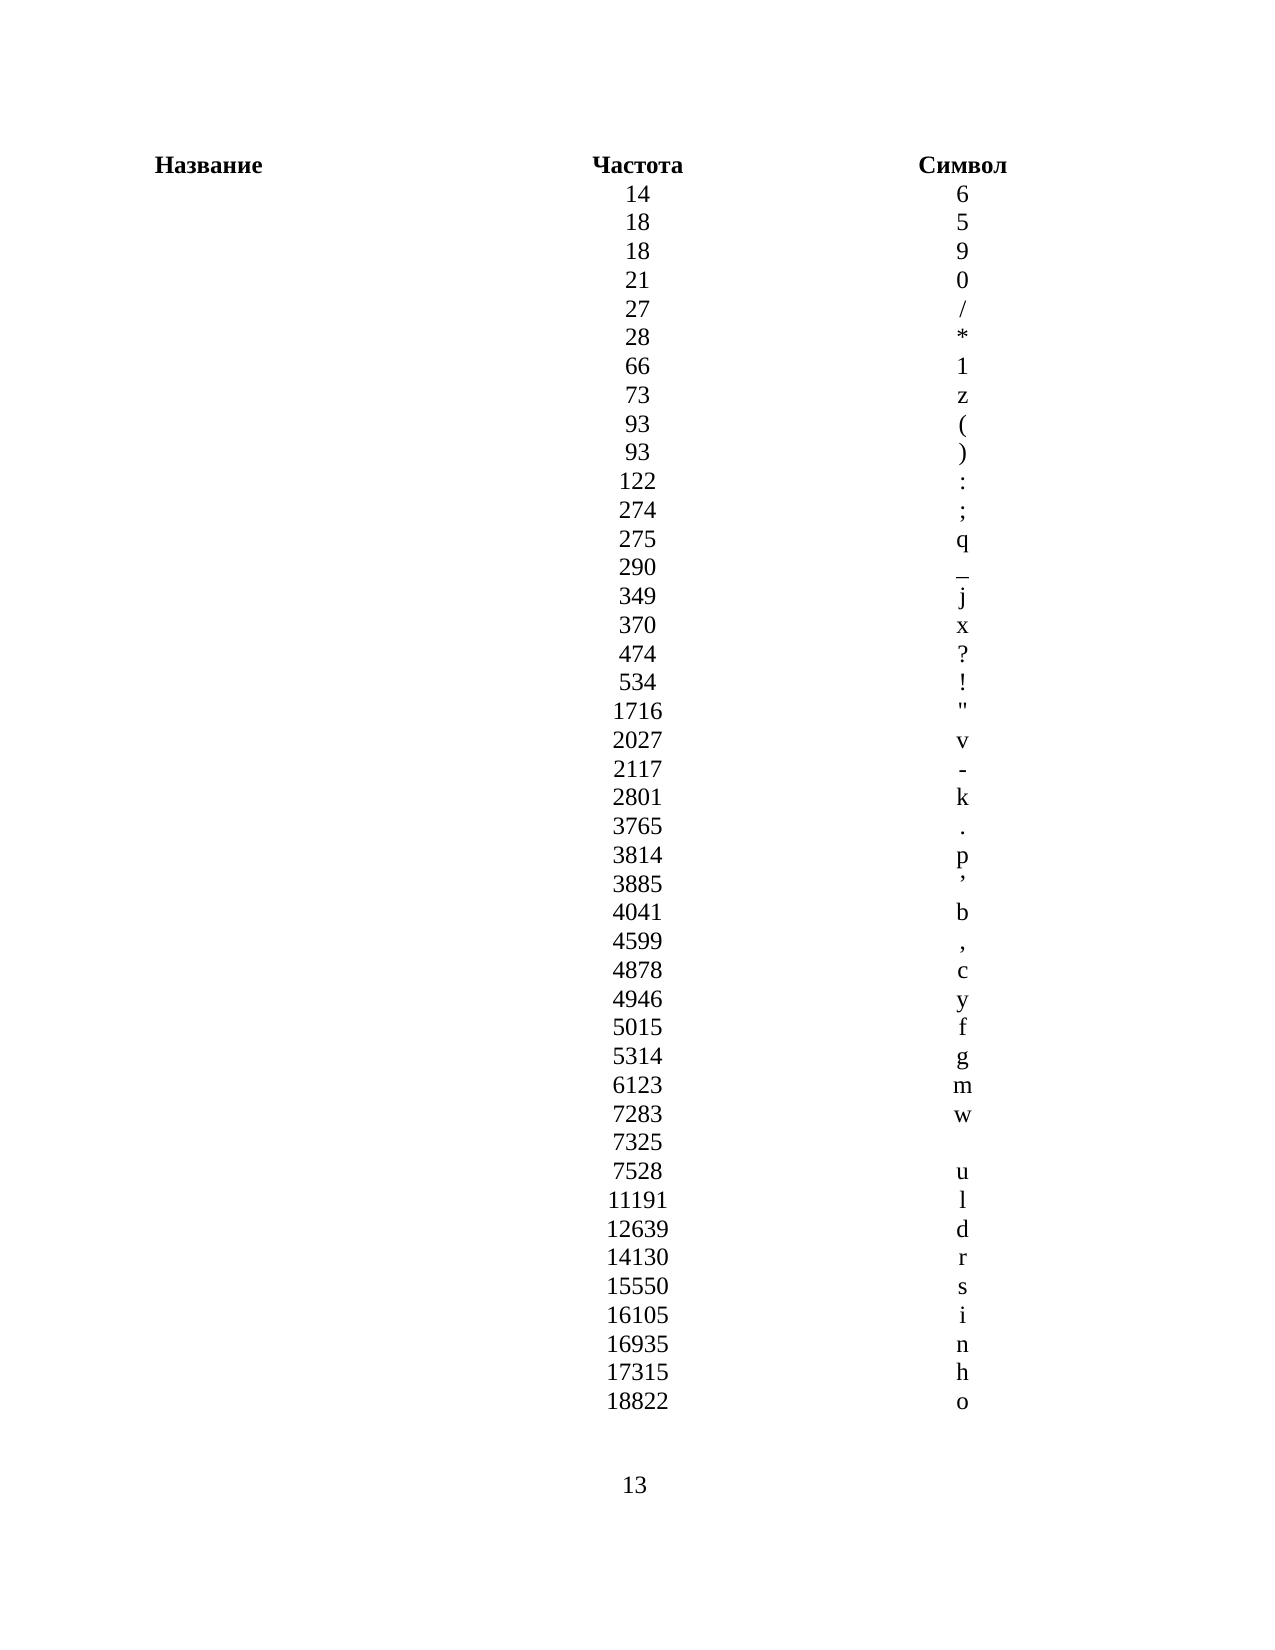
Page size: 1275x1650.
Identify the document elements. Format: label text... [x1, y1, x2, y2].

table_header Символ [800, 150, 1125, 179]
table_cell [150, 553, 475, 581]
table_cell [150, 1041, 475, 1070]
table_cell w [800, 1099, 1125, 1127]
table_cell [150, 409, 475, 437]
table_cell , [800, 926, 1125, 955]
table_cell [150, 1214, 475, 1242]
table_cell 18822 [475, 1386, 800, 1415]
table_cell h [800, 1358, 1125, 1386]
table_cell 2117 [475, 754, 800, 782]
table_cell [150, 754, 475, 782]
table_cell z [800, 380, 1125, 409]
table_cell [150, 840, 475, 869]
table_cell 14 [475, 179, 800, 207]
table_cell 3814 [475, 840, 800, 869]
table_cell 370 [475, 610, 800, 639]
table_cell c [800, 955, 1125, 984]
table_cell [150, 351, 475, 380]
table_cell 4946 [475, 984, 800, 1012]
table_cell [150, 179, 475, 207]
table_cell [150, 955, 475, 984]
table_cell 18 [475, 208, 800, 236]
table_cell [150, 668, 475, 696]
table_cell s [800, 1271, 1125, 1300]
table_cell p [800, 840, 1125, 869]
table_cell 2801 [475, 783, 800, 811]
table_cell i [800, 1300, 1125, 1329]
table_cell - [800, 754, 1125, 782]
table_cell 3765 [475, 811, 800, 840]
table_cell [150, 208, 475, 236]
table_cell 7528 [475, 1156, 800, 1185]
table_cell [150, 1300, 475, 1329]
table_cell [150, 696, 475, 725]
table_cell [150, 1128, 475, 1156]
table_cell 16105 [475, 1300, 800, 1329]
table_cell [150, 1156, 475, 1185]
table_cell ) [800, 438, 1125, 466]
table_cell 14130 [475, 1243, 800, 1271]
table_cell x [800, 610, 1125, 639]
table_cell 290 [475, 553, 800, 581]
table_cell 12639 [475, 1214, 800, 1242]
table_header Частота [475, 150, 800, 179]
table_cell 6 [800, 179, 1125, 207]
table_cell u [800, 1156, 1125, 1185]
table_cell [150, 236, 475, 265]
table_cell q [800, 524, 1125, 552]
table_cell : [800, 466, 1125, 495]
table_header Название [150, 150, 475, 179]
table_cell 21 [475, 265, 800, 294]
table_cell [150, 926, 475, 955]
table_cell [150, 1243, 475, 1271]
table_cell [150, 1070, 475, 1099]
table_cell 1 [800, 351, 1125, 380]
table_cell [150, 524, 475, 552]
table_cell g [800, 1041, 1125, 1070]
table_cell [150, 380, 475, 409]
table_cell [150, 495, 475, 524]
table_cell 93 [475, 438, 800, 466]
table_cell 1716 [475, 696, 800, 725]
table_cell ’ [800, 869, 1125, 897]
table_cell [150, 438, 475, 466]
table_cell 27 [475, 294, 800, 322]
table_cell d [800, 1214, 1125, 1242]
table_cell m [800, 1070, 1125, 1099]
table_cell 73 [475, 380, 800, 409]
table_cell j [800, 581, 1125, 610]
table_cell l [800, 1185, 1125, 1214]
table_cell [150, 869, 475, 897]
table_cell 474 [475, 639, 800, 667]
table_cell . [800, 811, 1125, 840]
table_cell n [800, 1329, 1125, 1357]
table_cell [150, 898, 475, 926]
table_cell [150, 984, 475, 1012]
table_cell y [800, 984, 1125, 1012]
table_cell 274 [475, 495, 800, 524]
table_cell 5314 [475, 1041, 800, 1070]
table_cell [150, 294, 475, 322]
table_cell 11191 [475, 1185, 800, 1214]
table_cell k [800, 783, 1125, 811]
table_cell 349 [475, 581, 800, 610]
table_cell 15550 [475, 1271, 800, 1300]
table_cell 28 [475, 323, 800, 351]
table_cell 4878 [475, 955, 800, 984]
table_cell 18 [475, 236, 800, 265]
table_cell ; [800, 495, 1125, 524]
table_cell ? [800, 639, 1125, 667]
table_cell " [800, 696, 1125, 725]
table_cell [150, 610, 475, 639]
table_cell 275 [475, 524, 800, 552]
table_cell 6123 [475, 1070, 800, 1099]
table_cell o [800, 1386, 1125, 1415]
table_cell [150, 1099, 475, 1127]
table_cell [150, 783, 475, 811]
table_cell 5015 [475, 1013, 800, 1041]
table_cell [150, 581, 475, 610]
table_cell 5 [800, 208, 1125, 236]
table_cell 2027 [475, 725, 800, 754]
table_cell [150, 639, 475, 667]
table_cell 122 [475, 466, 800, 495]
table_cell 4041 [475, 898, 800, 926]
table_cell 93 [475, 409, 800, 437]
table_cell / [800, 294, 1125, 322]
table_cell [150, 1013, 475, 1041]
table_cell v [800, 725, 1125, 754]
table_cell 7283 [475, 1099, 800, 1127]
table_cell 9 [800, 236, 1125, 265]
table_cell [150, 466, 475, 495]
table_cell 16935 [475, 1329, 800, 1357]
table_cell [150, 1271, 475, 1300]
table_cell [150, 1358, 475, 1386]
table_cell 4599 [475, 926, 800, 955]
table_cell ( [800, 409, 1125, 437]
table_cell [150, 323, 475, 351]
table_cell [150, 1185, 475, 1214]
table_cell ! [800, 668, 1125, 696]
table_cell [150, 265, 475, 294]
table_cell r [800, 1243, 1125, 1271]
table_cell _ [800, 553, 1125, 581]
table_cell [150, 811, 475, 840]
table_cell [150, 1329, 475, 1357]
table_cell [150, 1386, 475, 1415]
table_cell [150, 725, 475, 754]
table_cell f [800, 1013, 1125, 1041]
table_cell 66 [475, 351, 800, 380]
table_cell b [800, 898, 1125, 926]
table_cell 7325 [475, 1128, 800, 1156]
table_cell 0 [800, 265, 1125, 294]
table_cell 3885 [475, 869, 800, 897]
table_cell 534 [475, 668, 800, 696]
table_cell 17315 [475, 1358, 800, 1386]
table_cell [800, 1128, 1125, 1156]
table_cell * [800, 323, 1125, 351]
